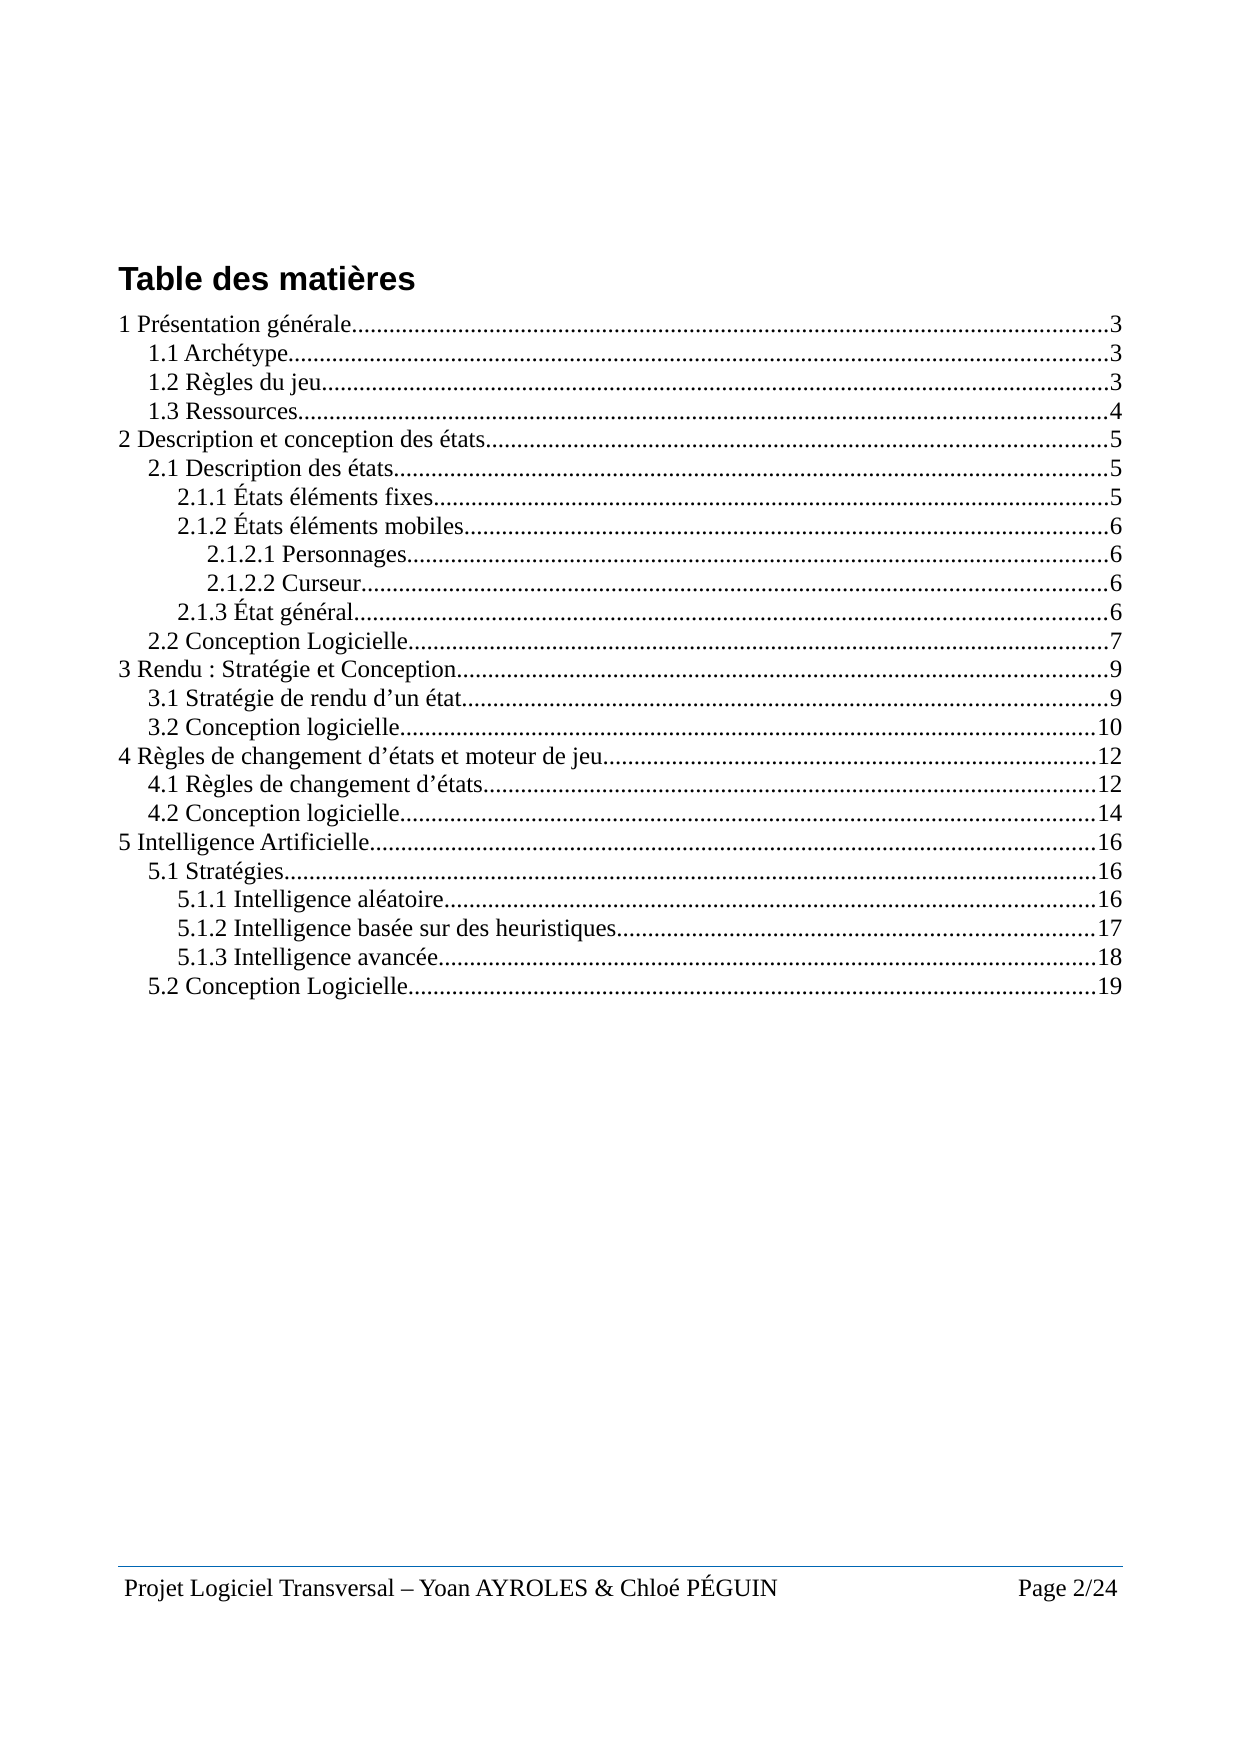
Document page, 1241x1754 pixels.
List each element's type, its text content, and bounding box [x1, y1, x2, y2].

text 5.1.3 Intelligence avancée 18 [177, 942, 1122, 971]
text 4.1 Règles de changement d’états 12 [148, 769, 1122, 798]
text 2.2 Conception Logicielle 7 [148, 626, 1122, 654]
text 3.2 Conception logicielle 10 [148, 712, 1122, 741]
subtitle Table des matières [118, 258, 1122, 297]
text 5.1 Stratégies 16 [148, 856, 1122, 884]
text 2.1.2 États éléments mobiles 6 [177, 511, 1122, 539]
text 2.1 Description des états 5 [148, 453, 1122, 482]
text 1.3 Ressources 4 [148, 396, 1122, 424]
text 2 Description et conception des états 5 [118, 424, 1122, 453]
text 1.2 Règles du jeu 3 [148, 367, 1122, 396]
text 3.1 Stratégie de rendu d’un état 9 [148, 683, 1122, 712]
text 4.2 Conception logicielle 14 [148, 798, 1122, 827]
text 5.1.1 Intelligence aléatoire 16 [177, 884, 1122, 913]
text 4 Règles de changement d’états et moteur de jeu 12 [118, 741, 1122, 769]
text 5.1.2 Intelligence basée sur des heuristiques 17 [177, 913, 1122, 942]
text 1.1 Archétype 3 [148, 338, 1122, 367]
text 1 Présentation générale 3 [118, 309, 1122, 338]
text 3 Rendu : Stratégie et Conception 9 [118, 654, 1122, 683]
text 2.1.1 États éléments fixes 5 [177, 482, 1122, 511]
text 2.1.2.1 Personnages 6 [207, 539, 1122, 568]
text 5.2 Conception Logicielle 19 [148, 971, 1122, 999]
text 2.1.2.2 Curseur 6 [207, 568, 1122, 597]
text 5 Intelligence Artificielle 16 [118, 827, 1122, 856]
text 2.1.3 État général 6 [177, 597, 1122, 626]
